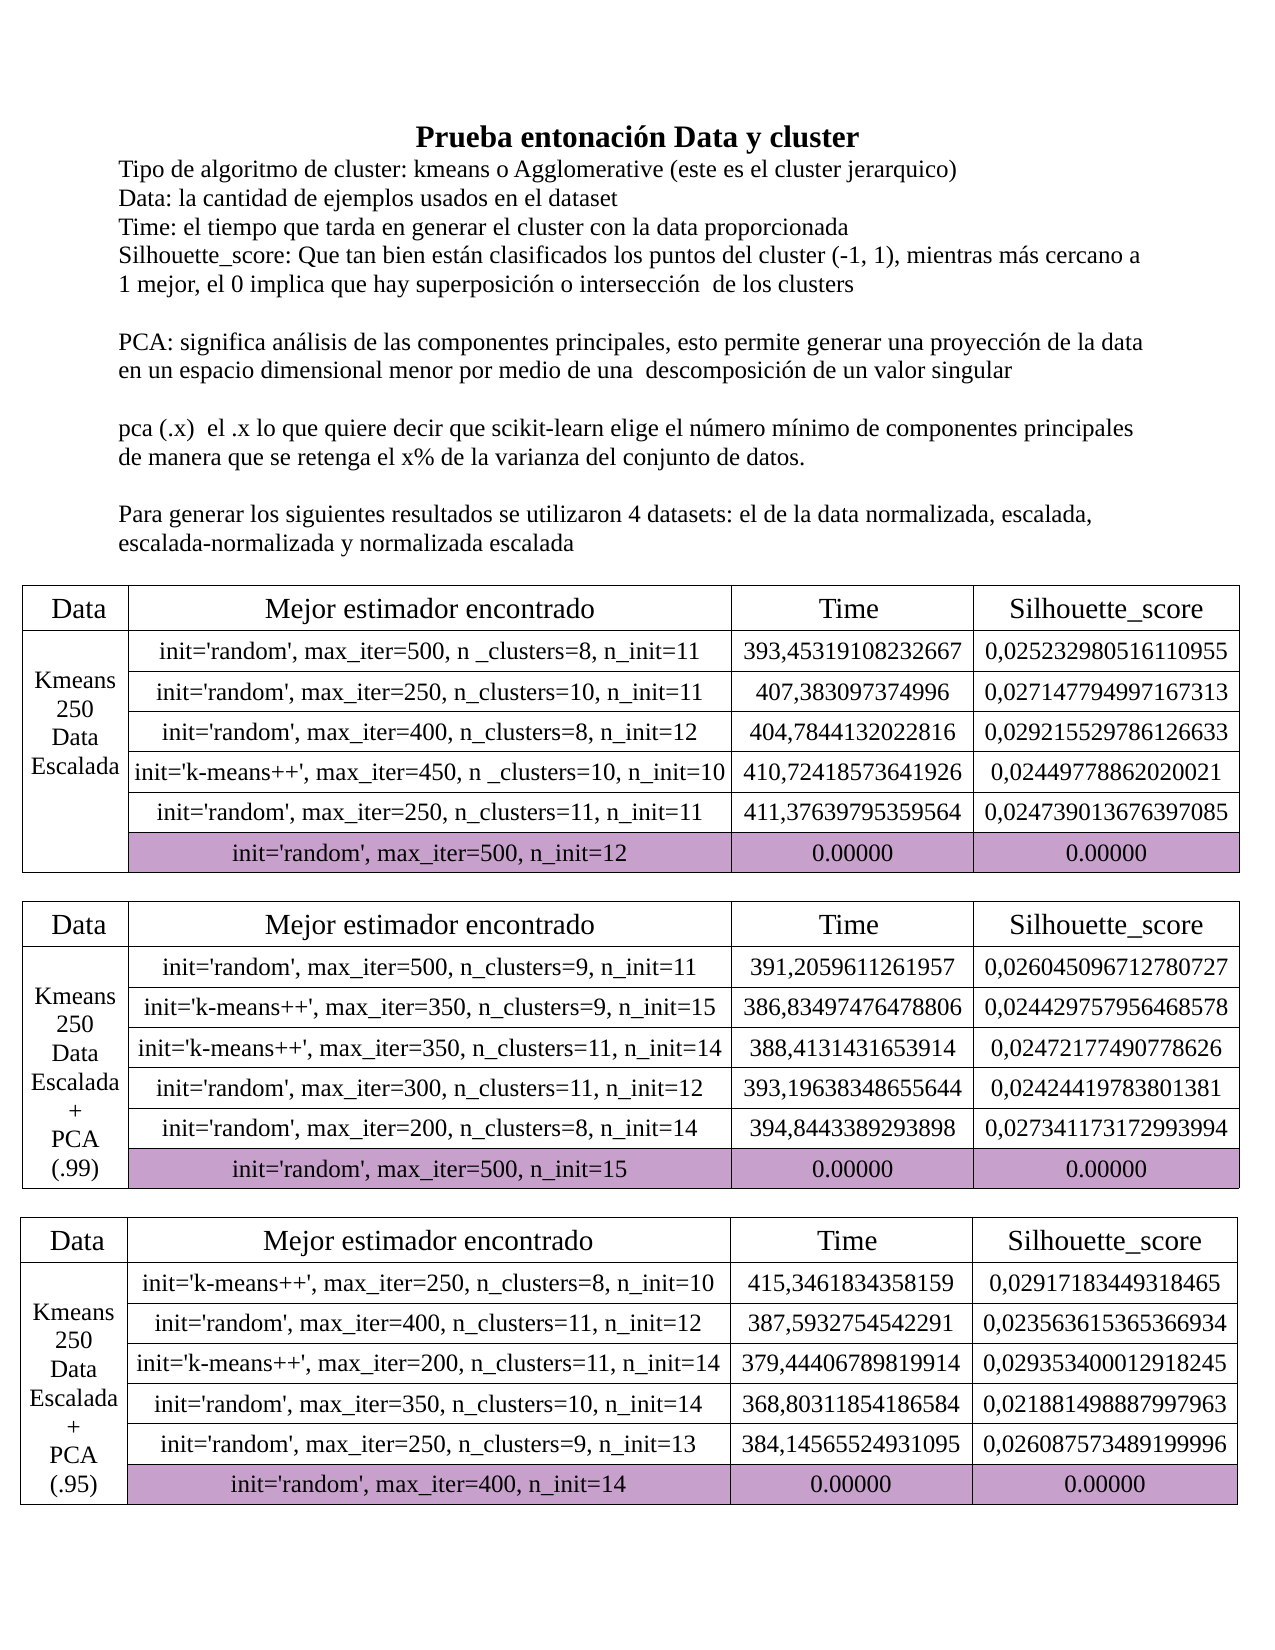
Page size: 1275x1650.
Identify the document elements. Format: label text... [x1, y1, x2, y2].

table_cell 0,024739013676397085 [974, 793, 1239, 832]
table_cell 0,021881498887997963 [973, 1384, 1237, 1423]
table_cell Kmeans 250 Data Escalada + PCA (.95) [21, 1263, 127, 1504]
table_cell 0,027147794997167313 [974, 672, 1239, 711]
table_cell init='random', max_iter=500, n_init=12 [129, 833, 731, 872]
table_cell init='k-means++', max_iter=250, n_clusters=8, n_init=10 [128, 1263, 730, 1302]
table_cell init='random', max_iter=500, n _clusters=8, n_init=11 [129, 631, 731, 671]
table_cell 410,72418573641926 [732, 752, 973, 792]
table_cell init='random', max_iter=250, n_clusters=11, n_init=11 [129, 793, 731, 832]
table_cell init='random', max_iter=250, n_clusters=10, n_init=11 [129, 672, 731, 711]
table_header Silhouette_score [974, 586, 1239, 630]
table_cell init='random', max_iter=400, n_init=14 [128, 1465, 730, 1504]
table_cell 394,8443389293898 [732, 1109, 973, 1148]
text Silhouette_score: Que tan bien están clasificados los puntos del cluster (-1, 1), mientras más cercano a 1 mejor, el 0 implica que hay superposición o intersección de los clusters [118, 240, 1157, 298]
table_cell init='k-means++', max_iter=350, n_clusters=11, n_init=14 [129, 1028, 731, 1067]
text Para generar los siguientes resultados se utilizaron 4 datasets: el de la data normalizada, escalada, escalada-normalizada y normalizada escalada [118, 499, 1157, 557]
table_header Mejor estimador encontrado [129, 586, 731, 630]
table_header Silhouette_score [974, 902, 1239, 946]
table_cell 0,02617 [974, 833, 1239, 872]
table_cell Kmeans 250 Data Escalada + PCA (.99) [23, 947, 128, 1188]
table_cell 0,02424419783801381 [974, 1068, 1239, 1107]
table_cell init='k-means++', max_iter=200, n_clusters=11, n_init=14 [128, 1344, 730, 1383]
table_cell 386,83497476478806 [732, 988, 973, 1027]
table_cell 393,19638348655644 [732, 1068, 973, 1107]
table_header Time [731, 1218, 972, 1262]
table_cell init='k-means++', max_iter=450, n _clusters=10, n_init=10 [129, 752, 731, 792]
table_cell 0,025232980516110955 [974, 631, 1239, 671]
table_cell 0,026045096712780727 [974, 947, 1239, 987]
table_cell init='random', max_iter=500, n_clusters=9, n_init=11 [129, 947, 731, 987]
text Time: el tiempo que tarda en generar el cluster con la data proporcionada [118, 212, 1157, 240]
table_cell 384,14565524931095 [731, 1424, 972, 1464]
table_cell init='random', max_iter=400, n_clusters=11, n_init=12 [128, 1304, 730, 1343]
table_header Silhouette_score [973, 1218, 1237, 1262]
text pca (.x) el .x lo que quiere decir que scikit-learn elige el número mínimo de componentes principales de manera que se retenga el x% de la varianza del conjunto de datos. [118, 413, 1157, 470]
table_cell 0,023563615365366934 [973, 1304, 1237, 1343]
table_header Mejor estimador encontrado [128, 1218, 730, 1262]
table_cell init='k-means++', max_iter=350, n_clusters=9, n_init=15 [129, 988, 731, 1027]
table_cell 0,02536 [974, 1149, 1239, 1188]
text PCA: significa análisis de las componentes principales, esto permite generar una proyección de la data en un espacio dimensional menor por medio de una descomposición de un valor singular [118, 327, 1157, 384]
table_cell 411,37639795359564 [732, 793, 973, 832]
table_cell 0,026087573489199996 [973, 1424, 1237, 1464]
table_cell 0,029353400012918245 [973, 1344, 1237, 1383]
table_cell init='random', max_iter=200, n_clusters=8, n_init=14 [129, 1109, 731, 1148]
table_header Mejor estimador encontrado [129, 902, 731, 946]
table_cell 390,89896 [732, 1149, 973, 1188]
table_cell 387,06646 [731, 1465, 972, 1504]
table_header Data [21, 1218, 127, 1262]
table_cell 391,2059611261957 [732, 947, 973, 987]
table_cell 415,3461834358159 [731, 1263, 972, 1302]
table_cell 0,027341173172993994 [974, 1109, 1239, 1148]
table_header Time [732, 902, 973, 946]
text Tipo de algoritmo de cluster: kmeans o Agglomerative (este es el cluster jerarquico) [118, 154, 1157, 183]
table_header Data [23, 586, 128, 630]
table_cell 0,02917183449318465 [973, 1263, 1237, 1302]
table_cell 393,45319108232667 [732, 631, 973, 671]
table_cell init='random', max_iter=500, n_init=15 [129, 1149, 731, 1188]
table_cell 388,4131431653914 [732, 1028, 973, 1067]
table_cell 0,02449778862020021 [974, 752, 1239, 792]
table_cell 368,80311854186584 [731, 1384, 972, 1423]
text Data: la cantidad de ejemplos usados en el dataset [118, 183, 1157, 212]
table_cell init='random', max_iter=350, n_clusters=10, n_init=14 [128, 1384, 730, 1423]
table_cell init='random', max_iter=300, n_clusters=11, n_init=12 [129, 1068, 731, 1107]
table_cell 0,029215529786126633 [974, 712, 1239, 751]
table_header Time [732, 586, 973, 630]
table_cell 0,02601 [973, 1465, 1237, 1504]
table_cell 404,7844132022816 [732, 712, 973, 751]
table_cell init='random', max_iter=250, n_clusters=9, n_init=13 [128, 1424, 730, 1464]
table_cell Kmeans 250 Data Escalada [23, 631, 128, 872]
table_cell 379,44406789819914 [731, 1344, 972, 1383]
table_cell 405,54426 [732, 833, 973, 872]
table_cell 407,383097374996 [732, 672, 973, 711]
table_cell 0,02472177490778626 [974, 1028, 1239, 1067]
text Prueba entonación Data y cluster [118, 118, 1157, 154]
table_header Data [23, 902, 128, 946]
table_cell 0,024429757956468578 [974, 988, 1239, 1027]
table_cell 387,5932754542291 [731, 1304, 972, 1343]
table_cell init='random', max_iter=400, n_clusters=8, n_init=12 [129, 712, 731, 751]
